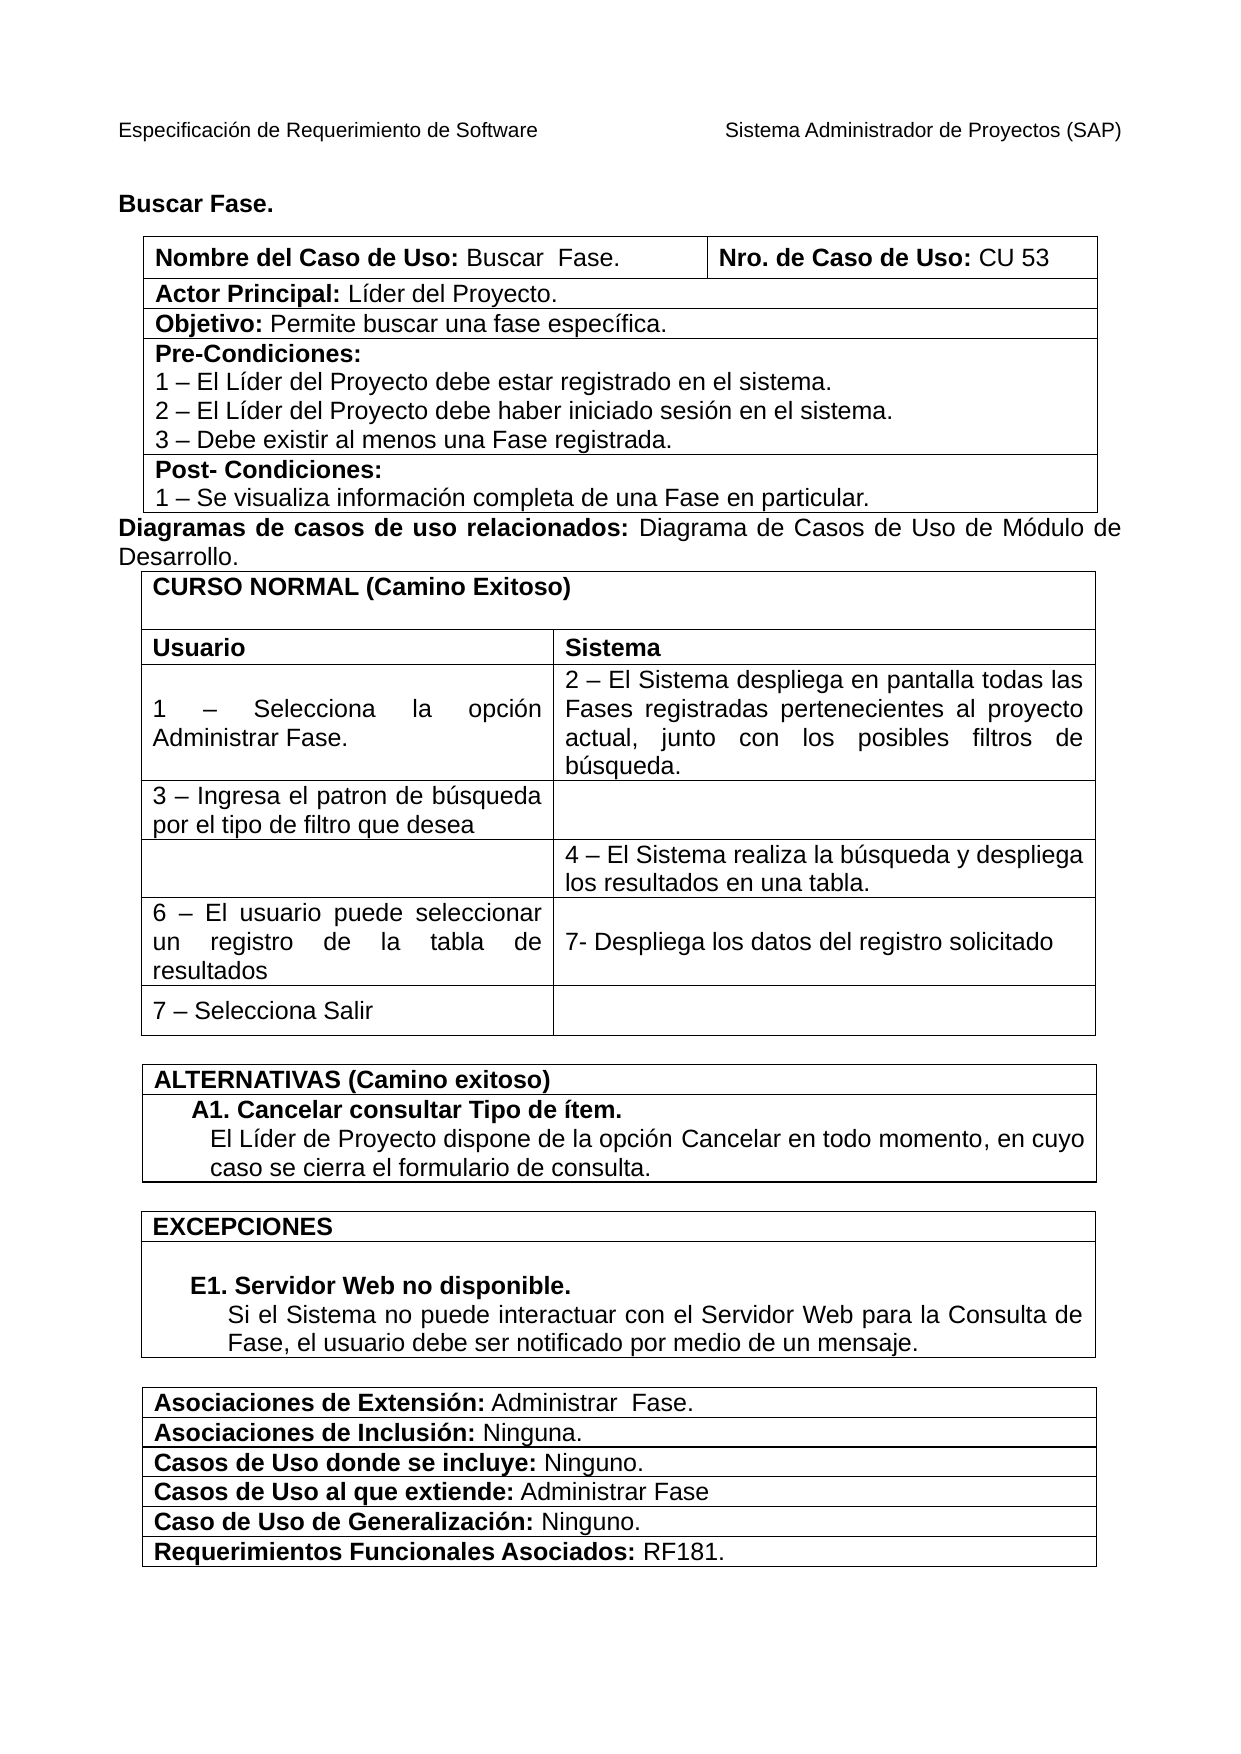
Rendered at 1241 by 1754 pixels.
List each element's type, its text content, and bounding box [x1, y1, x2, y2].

table_header Nombre del Caso de Uso: Buscar Fase. [144, 237, 707, 278]
table_cell 1 – Selecciona la opción Administrar Fase. [142, 665, 553, 780]
table_cell Asociaciones de Inclusión: Ninguna. [143, 1418, 1096, 1446]
table_cell Pre-Condiciones: 1 – El Líder del Proyecto debe estar registrado en el sistema. 2 – El Líder del Proyecto debe haber iniciado sesión en el sistema. 3 – Debe existir al menos una Fase registrada. [144, 339, 1097, 453]
text Diagramas de casos de uso relacionados: Diagrama de Casos de Uso de Módulo de Desarrollo. [118, 513, 1122, 571]
table_header CURSO NORMAL (Camino Exitoso) [142, 572, 1095, 629]
table_cell Post- Condiciones: 1 – Se visualiza información completa de una Fase en particular. [144, 455, 1097, 512]
table_cell Actor Principal: Líder del Proyecto. [144, 279, 1097, 308]
table_cell [142, 840, 553, 897]
table_cell 7- Despliega los datos del registro solicitado [554, 898, 1095, 984]
table_cell A1. Cancelar consultar Tipo de ítem. El Líder de Proyecto dispone de la opción Cancelar en todo momento, en cuyo caso se cierra el formulario de consulta. [143, 1095, 1096, 1181]
table_cell 7 – Selecciona Salir [142, 986, 553, 1034]
table_header Asociaciones de Extensión: Administrar Fase. [143, 1388, 1096, 1417]
table_cell Caso de Uso de Generalización: Ninguno. [143, 1507, 1096, 1536]
table_cell Objetivo: Permite buscar una fase específica. [144, 309, 1097, 337]
table_cell Casos de Uso donde se incluye: Ninguno. [143, 1448, 1096, 1476]
table_cell E1. Servidor Web no disponible. Si el Sistema no puede interactuar con el Servidor Web para la Consulta de Fase, el usuario debe ser notificado por medio de un mensaje. [142, 1242, 1095, 1357]
table_cell Sistema [554, 630, 1095, 664]
table_cell Usuario [142, 630, 553, 664]
table_header EXCEPCIONES [142, 1212, 1095, 1241]
table_header Nro. de Caso de Uso: CU 53 [708, 237, 1097, 278]
table_cell [554, 781, 1095, 839]
table_cell 2 – El Sistema despliega en pantalla todas las Fases registradas pertenecientes al proyecto actual, junto con los posibles filtros de búsqueda. [554, 665, 1095, 780]
table_cell 6 – El usuario puede seleccionar un registro de la tabla de resultados [142, 898, 553, 984]
table_cell Casos de Uso al que extiende: Administrar Fase [143, 1477, 1096, 1506]
table_cell 4 – El Sistema realiza la búsqueda y despliega los resultados en una tabla. [554, 840, 1095, 897]
table_cell 3 – Ingresa el patron de búsqueda por el tipo de filtro que desea [142, 781, 553, 839]
table_header ALTERNATIVAS (Camino exitoso) [143, 1065, 1096, 1094]
table_cell [554, 986, 1095, 1034]
table_cell Requerimientos Funcionales Asociados: RF181. [143, 1537, 1096, 1566]
text Buscar Fase. [118, 189, 1122, 218]
